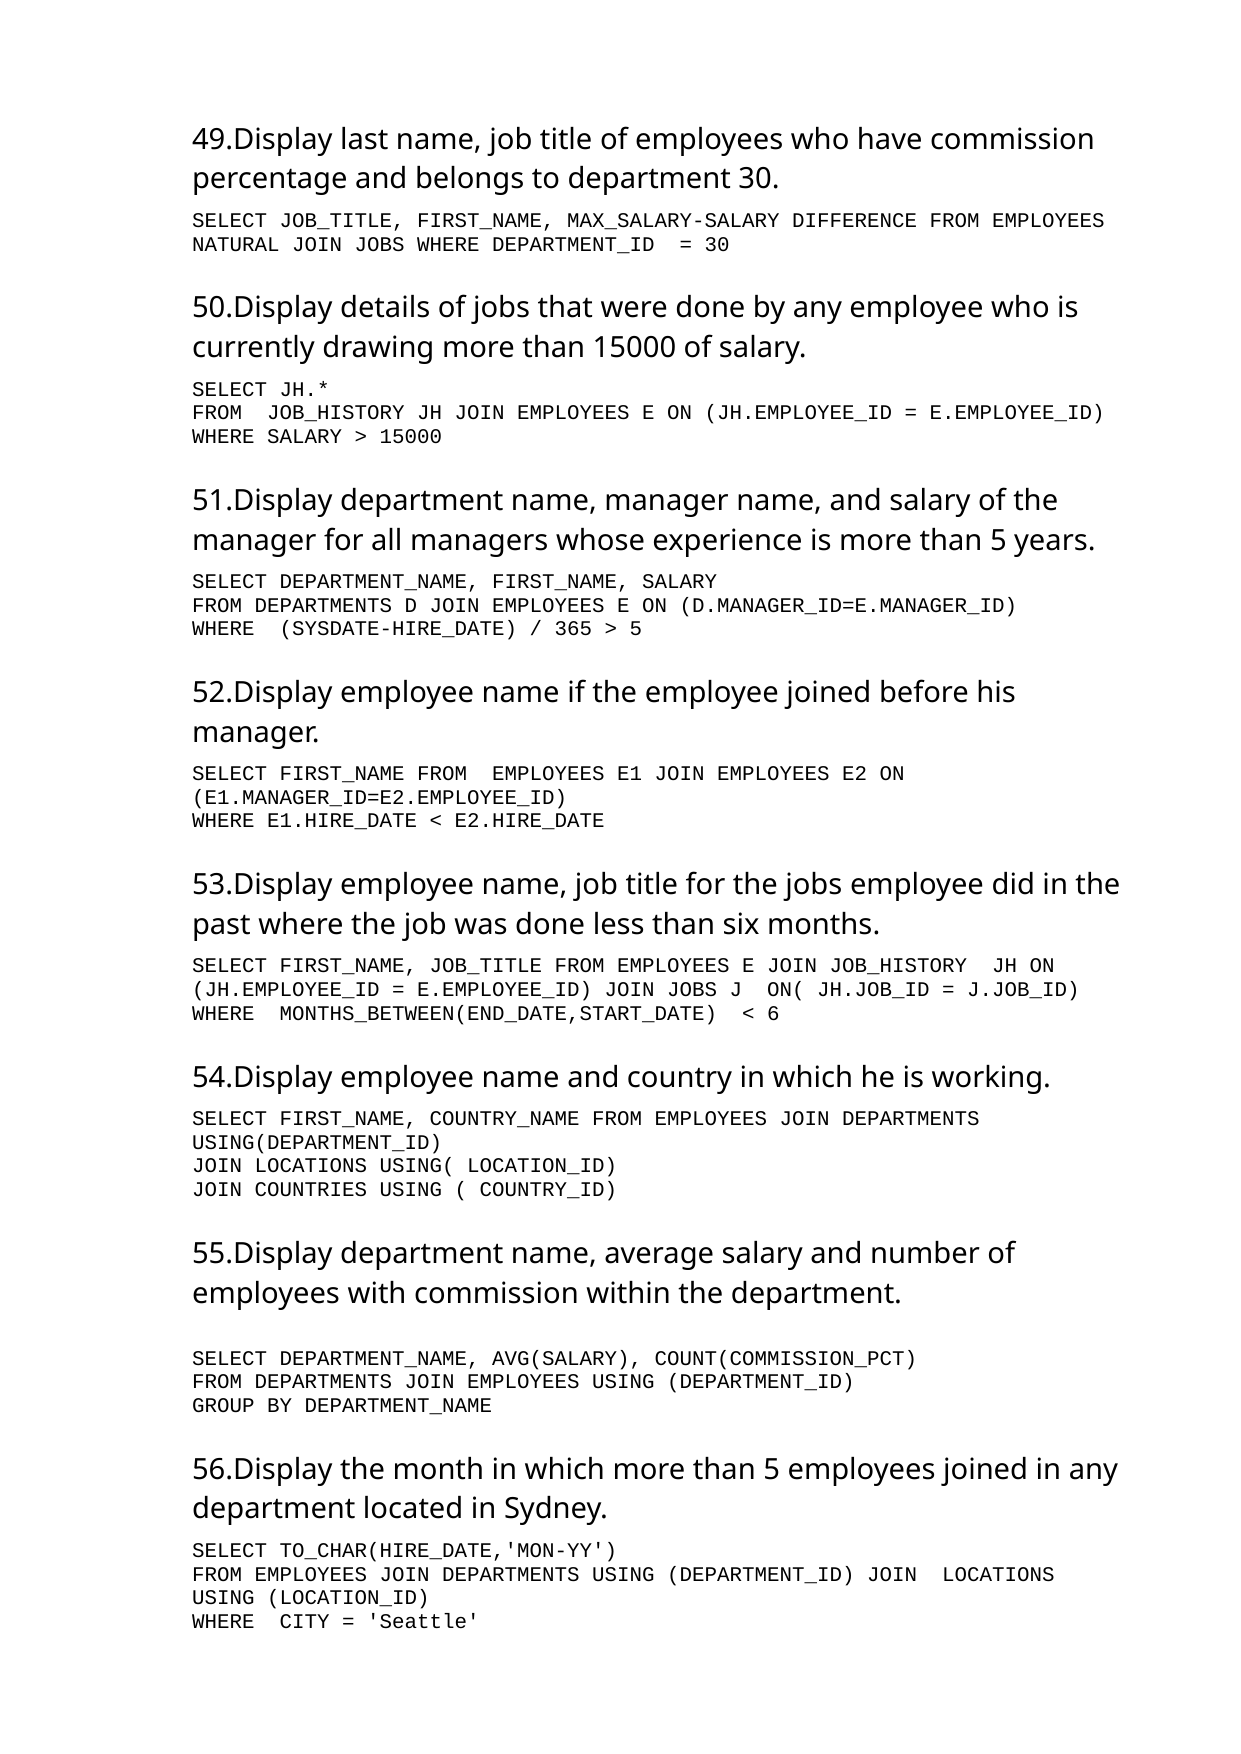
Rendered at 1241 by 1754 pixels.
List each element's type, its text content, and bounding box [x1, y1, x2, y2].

list WHERE SALARY > 15000 [118, 426, 1122, 449]
list SELECT JH.* [118, 379, 1122, 402]
list Display employee name and country in which he is working. [118, 1056, 1122, 1096]
list SELECT FIRST_NAME FROM EMPLOYEES E1 JOIN EMPLOYEES E2 ON (E1.MANAGER_ID=E2.EMPLOYEE_ID) [118, 763, 1122, 811]
list SELECT TO_CHAR(HIRE_DATE,'MON-YY') [118, 1540, 1122, 1564]
list Display department name, manager name, and salary of the manager for all managers whose experience is more than 5 years. [118, 479, 1122, 558]
list SELECT DEPARTMENT_NAME, FIRST_NAME, SALARY [118, 571, 1122, 594]
list Display employee name, job title for the jobs employee did in the past where the job was done less than six months. [118, 864, 1122, 943]
list Display the month in which more than 5 employees joined in any department located in Sydney. [118, 1448, 1122, 1527]
list Display department name, average salary and number of employees with commission within the department. [118, 1232, 1122, 1312]
list Display last name, job title of employees who have commission percentage and belongs to department 30. [118, 118, 1122, 197]
list WHERE MONTHS_BETWEEN(END_DATE,START_DATE) < 6 [118, 1003, 1122, 1026]
list Display details of jobs that were done by any employee who is currently drawing more than 15000 of salary. [118, 287, 1122, 366]
list FROM JOB_HISTORY JH JOIN EMPLOYEES E ON (JH.EMPLOYEE_ID = E.EMPLOYEE_ID) [118, 402, 1122, 426]
list WHERE E1.HIRE_DATE < E2.HIRE_DATE [118, 811, 1122, 834]
list FROM EMPLOYEES JOIN DEPARTMENTS USING (DEPARTMENT_ID) JOIN LOCATIONS USING (LOCATION_ID) [118, 1564, 1122, 1611]
list SELECT DEPARTMENT_NAME, AVG(SALARY), COUNT(COMMISSION_PCT) [118, 1348, 1122, 1371]
list JOIN COUNTRIES USING ( COUNTRY_ID) [118, 1179, 1122, 1203]
list Display employee name if the employee joined before his manager. [118, 671, 1122, 751]
list FROM DEPARTMENTS JOIN EMPLOYEES USING (DEPARTMENT_ID) [118, 1371, 1122, 1395]
list WHERE CITY = 'Seattle' [118, 1611, 1122, 1634]
list FROM DEPARTMENTS D JOIN EMPLOYEES E ON (D.MANAGER_ID=E.MANAGER_ID) [118, 594, 1122, 618]
list WHERE (SYSDATE-HIRE_DATE) / 365 > 5 [118, 618, 1122, 642]
list SELECT JOB_TITLE, FIRST_NAME, MAX_SALARY-SALARY DIFFERENCE FROM EMPLOYEES NATURAL JOIN JOBS WHERE DEPARTMENT_ID = 30 [118, 210, 1122, 257]
list GROUP BY DEPARTMENT_NAME [118, 1395, 1122, 1419]
list SELECT FIRST_NAME, JOB_TITLE FROM EMPLOYEES E JOIN JOB_HISTORY JH ON (JH.EMPLOYEE_ID = E.EMPLOYEE_ID) JOIN JOBS J ON( JH.JOB_ID = J.JOB_ID) [118, 956, 1122, 1003]
list SELECT FIRST_NAME, COUNTRY_NAME FROM EMPLOYEES JOIN DEPARTMENTS USING(DEPARTMENT_ID) [118, 1108, 1122, 1155]
list JOIN LOCATIONS USING( LOCATION_ID) [118, 1155, 1122, 1179]
